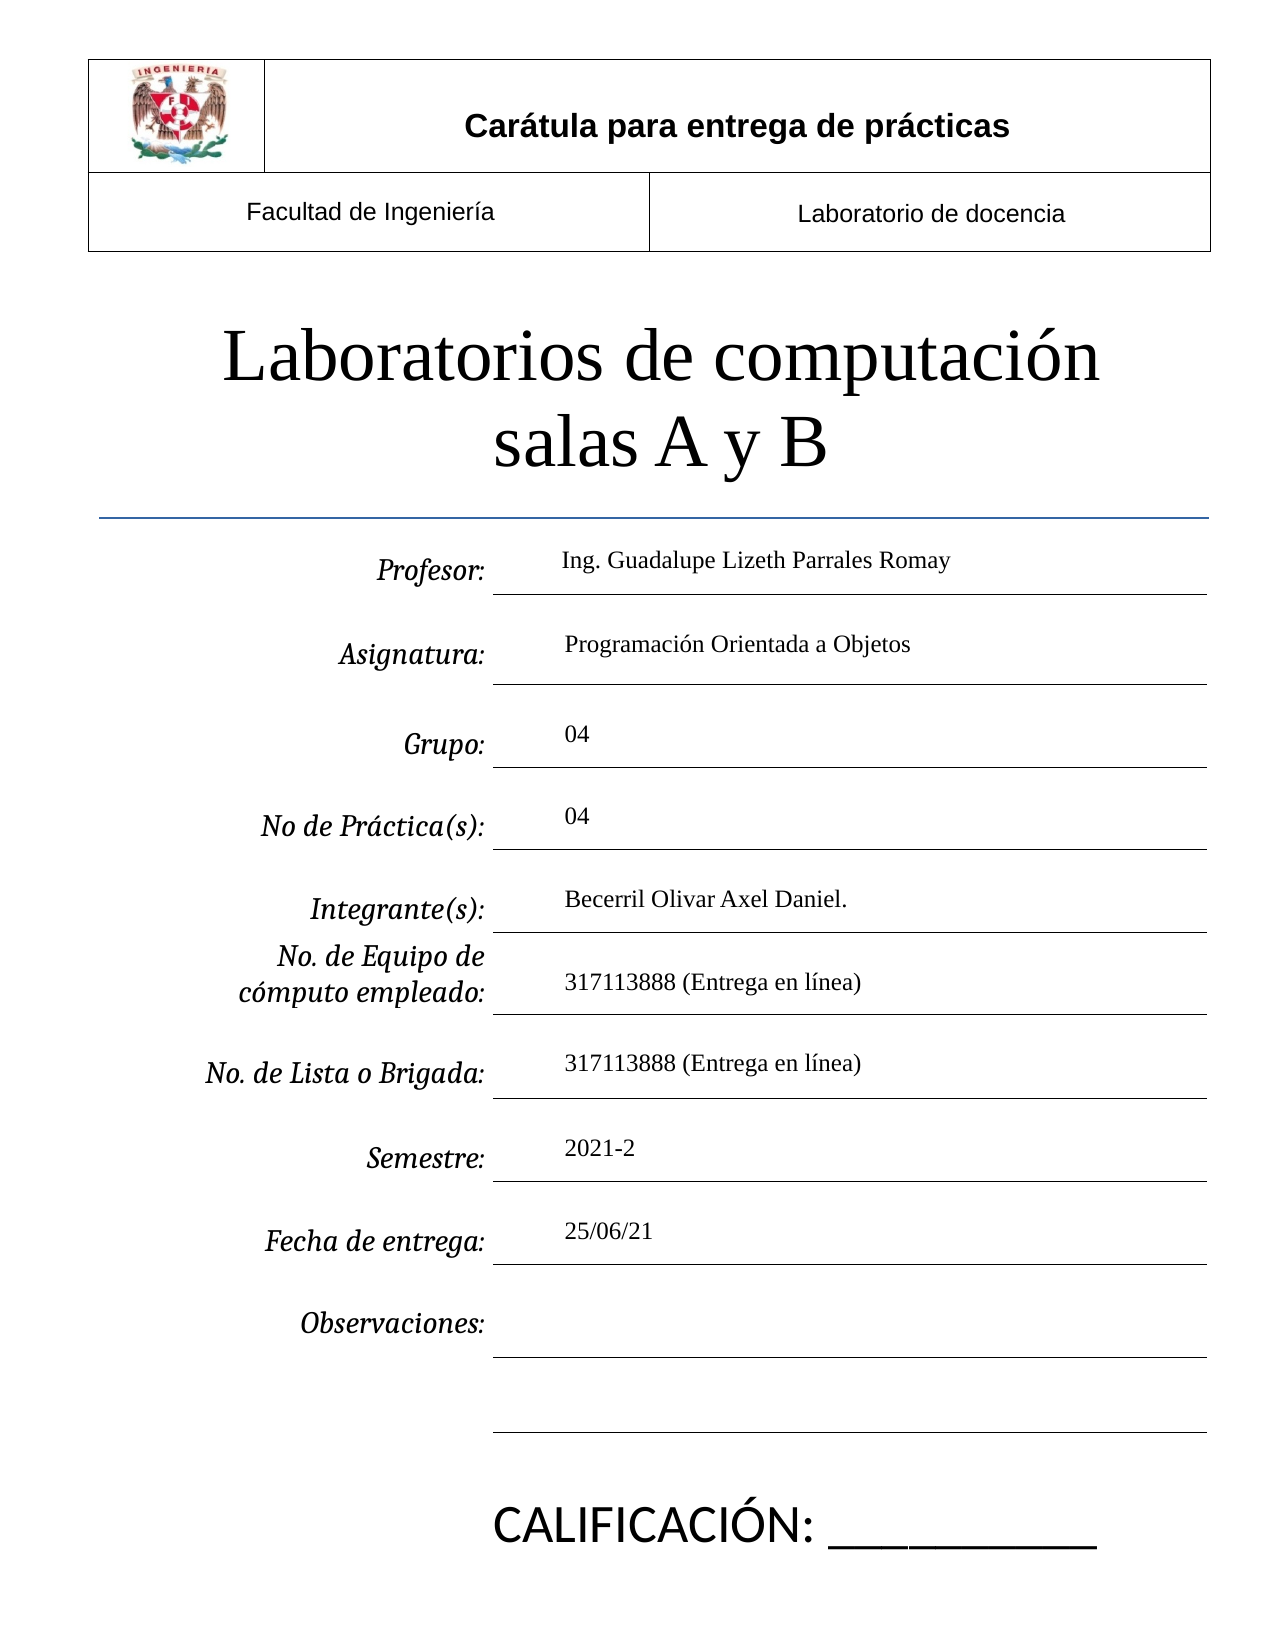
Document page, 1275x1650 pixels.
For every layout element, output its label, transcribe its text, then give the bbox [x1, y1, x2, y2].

table_header [89, 60, 264, 172]
table_cell Integrante(s): [118, 849, 493, 932]
table_cell Becerril Olivar Axel Daniel. [493, 850, 1207, 932]
table_cell [493, 1265, 1207, 1357]
text salas A y B [118, 396, 1205, 482]
table_cell [118, 1357, 493, 1432]
table_cell 317113888 (Entrega en línea) [493, 933, 1207, 1013]
table_header [118, 511, 493, 517]
table_header Profesor: [118, 519, 493, 594]
table_cell Facultad de Ingeniería [89, 173, 649, 251]
table_cell Observaciones: [118, 1264, 493, 1357]
table_cell Programación Orientada a Objetos [493, 595, 1207, 684]
table_cell Fecha de entrega: [118, 1181, 493, 1263]
table_cell Grupo: [118, 684, 493, 766]
table_cell Semestre: [118, 1098, 493, 1181]
table_header Ing. Guadalupe Lizeth Parrales Romay [493, 519, 1207, 594]
table_cell 317113888 (Entrega en línea) [493, 1015, 1207, 1098]
table_cell [493, 1358, 1207, 1432]
table_cell 04 [493, 685, 1207, 766]
table_cell No de Práctica(s): [118, 766, 493, 849]
table_cell 25/06/21 [493, 1182, 1207, 1263]
table_header [493, 511, 1207, 517]
table_cell 2021-2 [493, 1099, 1207, 1181]
table_cell Laboratorio de docencia [650, 173, 1210, 251]
table_cell No. de Equipo de cómputo empleado: [118, 932, 493, 1013]
text CALIFICACIÓN: __________ [118, 1489, 1205, 1556]
text Laboratorios de computación [118, 310, 1205, 396]
table_cell No. de Lista o Brigada: [118, 1014, 493, 1098]
table_cell 04 [493, 768, 1207, 849]
table_header Carátula para entrega de prácticas [265, 60, 1210, 172]
table_cell Asignatura: [118, 594, 493, 684]
